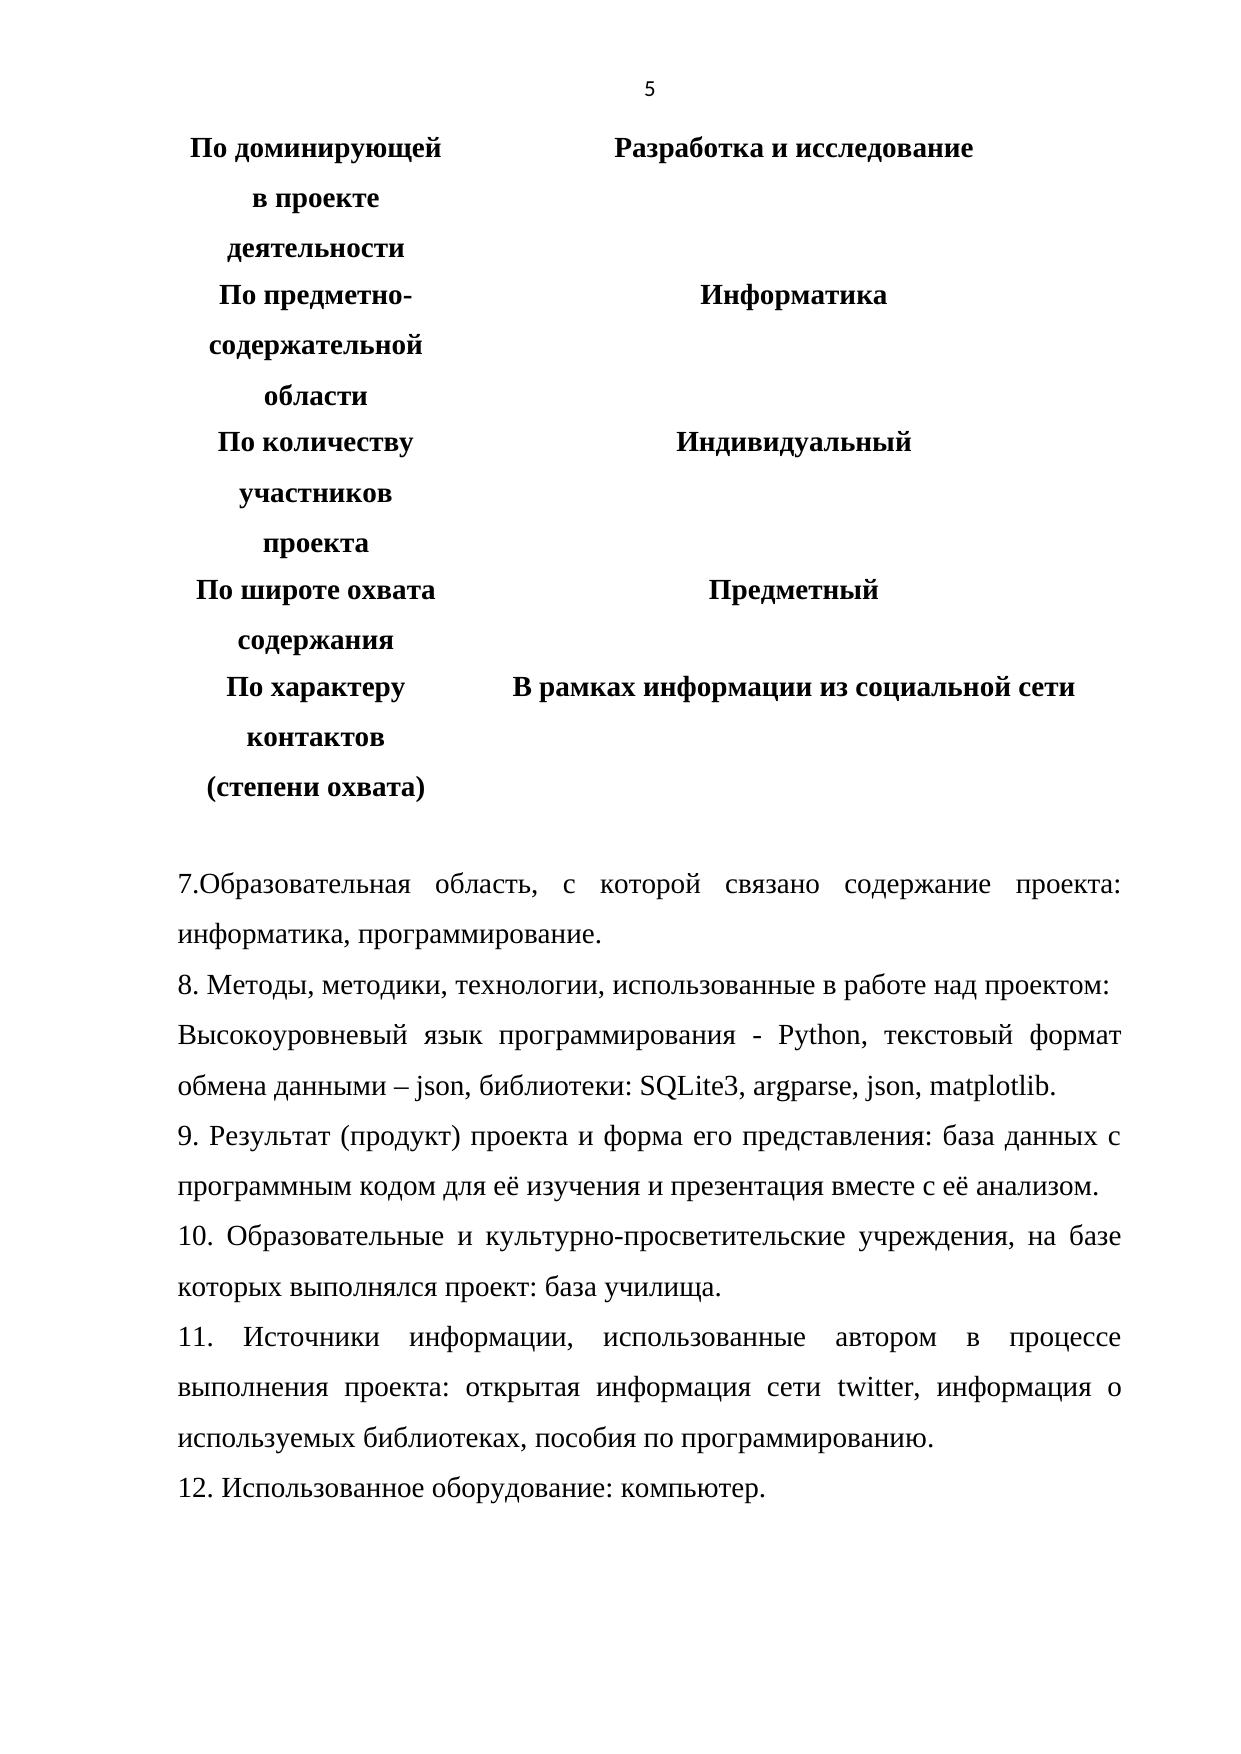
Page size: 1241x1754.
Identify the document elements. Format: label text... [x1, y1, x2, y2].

table_cell По характеру контактов (степени охвата) [177, 669, 454, 816]
table_cell В рамках информации из социальной сети [454, 669, 1133, 816]
text 8. Методы, методики, технологии, использованные в работе над проектом: [177, 967, 1122, 1001]
text 11. Источники информации, использованные автором в процессе выполнения проекта: открытая информация сети twitter, информация о используемых библиотеках, пособия по программированию. [177, 1319, 1122, 1453]
table_cell По широте охвата содержания [177, 572, 454, 669]
table_cell Информатика [454, 277, 1133, 424]
table_cell По предметно-содержательной области [177, 277, 454, 424]
table_cell Предметный [454, 572, 1133, 669]
text 7.Образовательная область, с которой связано содержание проекта: информатика, программирование. [177, 866, 1122, 950]
table_header Разработка и исследование [454, 130, 1133, 277]
text 9. Результат (продукт) проекта и форма его представления: база данных с программным кодом для её изучения и презентация вместе с её анализом. [177, 1118, 1122, 1202]
table_cell Индивидуальный [454, 425, 1133, 572]
text 12. Использованное оборудование: компьютер. [177, 1470, 1122, 1504]
table_cell По количеству участников проекта [177, 425, 454, 572]
text Высокоуровневый язык программирования - Python, текстовый формат обмена данными – json, библиотеки: SQLite3, argparse, json, matplotlib. [177, 1017, 1122, 1101]
text 10. Образовательные и культурно-просветительские учреждения, на базе которых выполнялся проект: база училища. [177, 1218, 1122, 1302]
table_header По доминирующей в проекте деятельности [177, 130, 454, 277]
